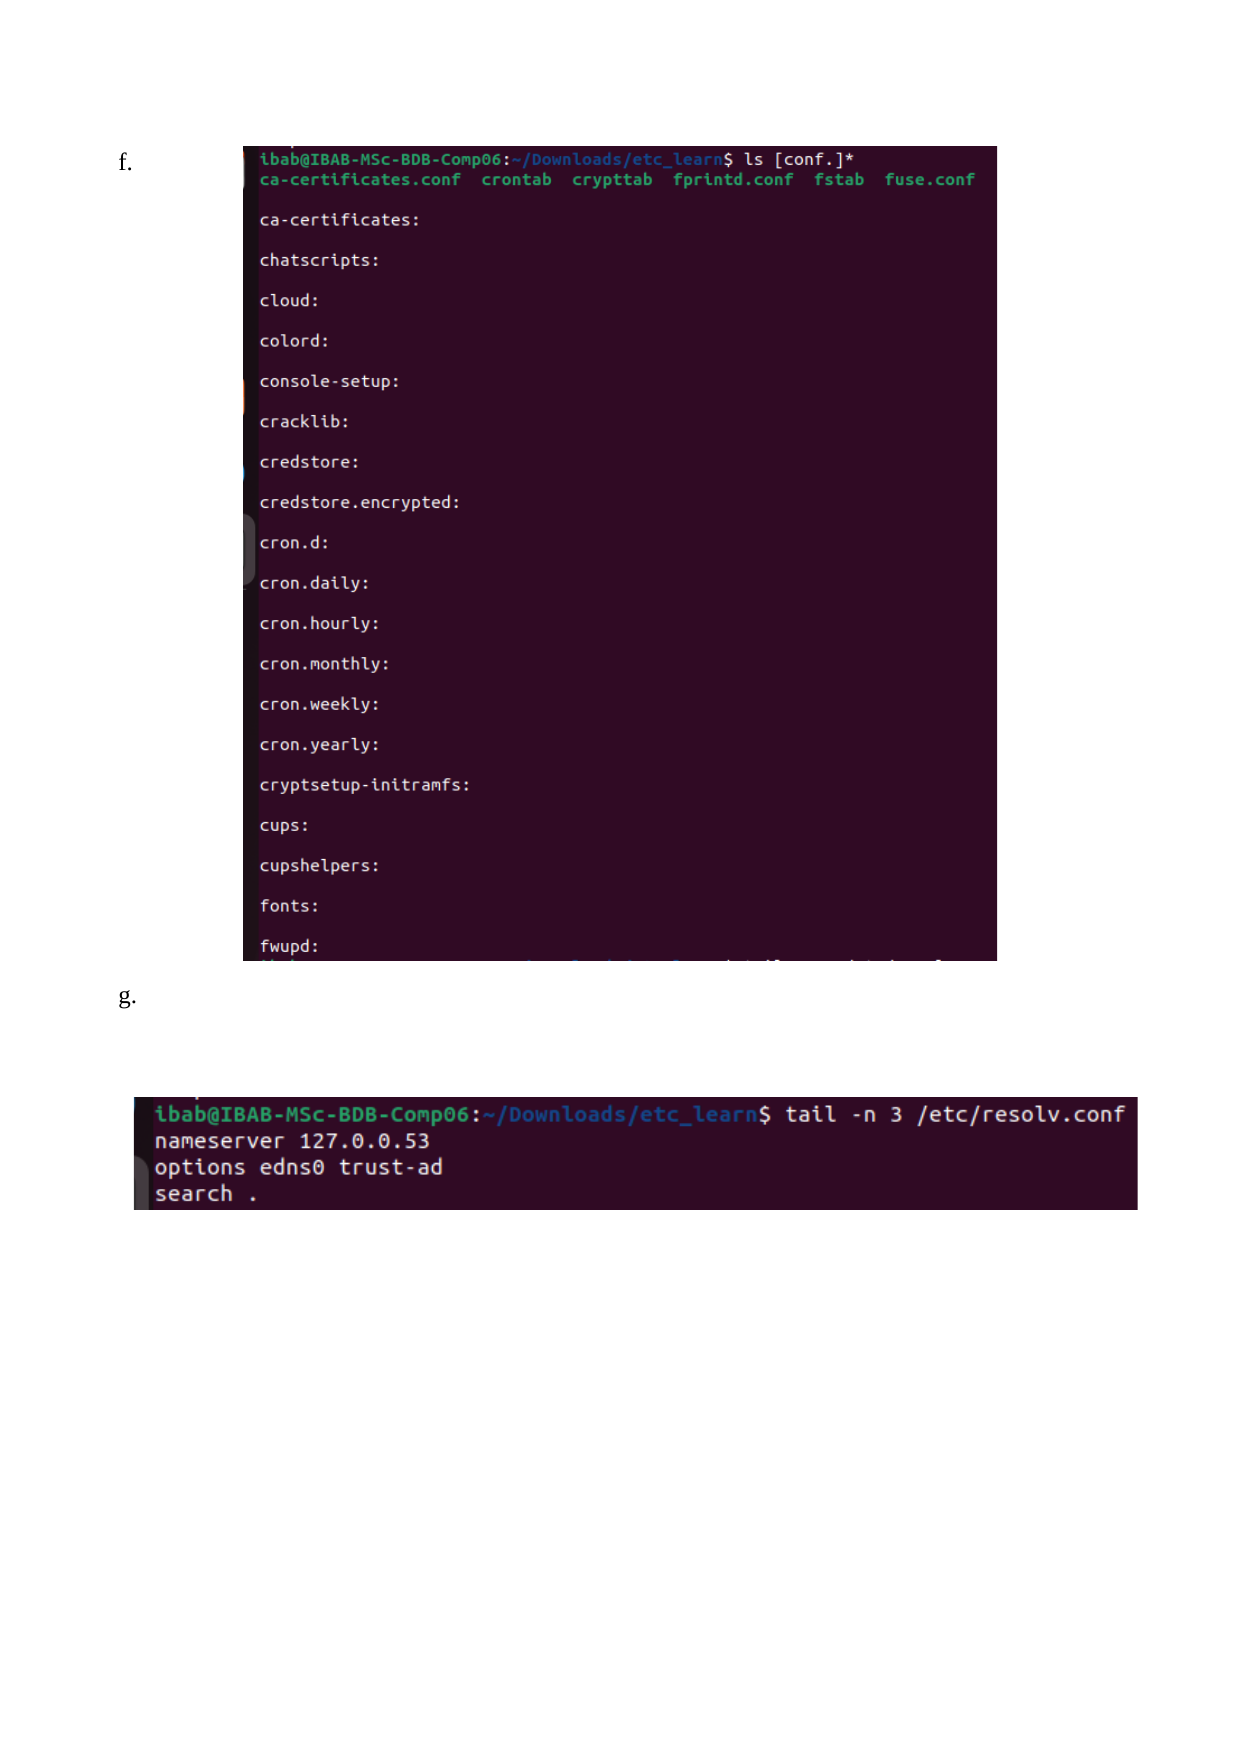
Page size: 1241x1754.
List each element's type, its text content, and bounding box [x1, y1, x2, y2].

picture [133, 1097, 1138, 1210]
text f. [118, 147, 243, 176]
picture [243, 146, 998, 961]
text g. [118, 981, 1122, 1009]
text [998, 147, 1122, 176]
